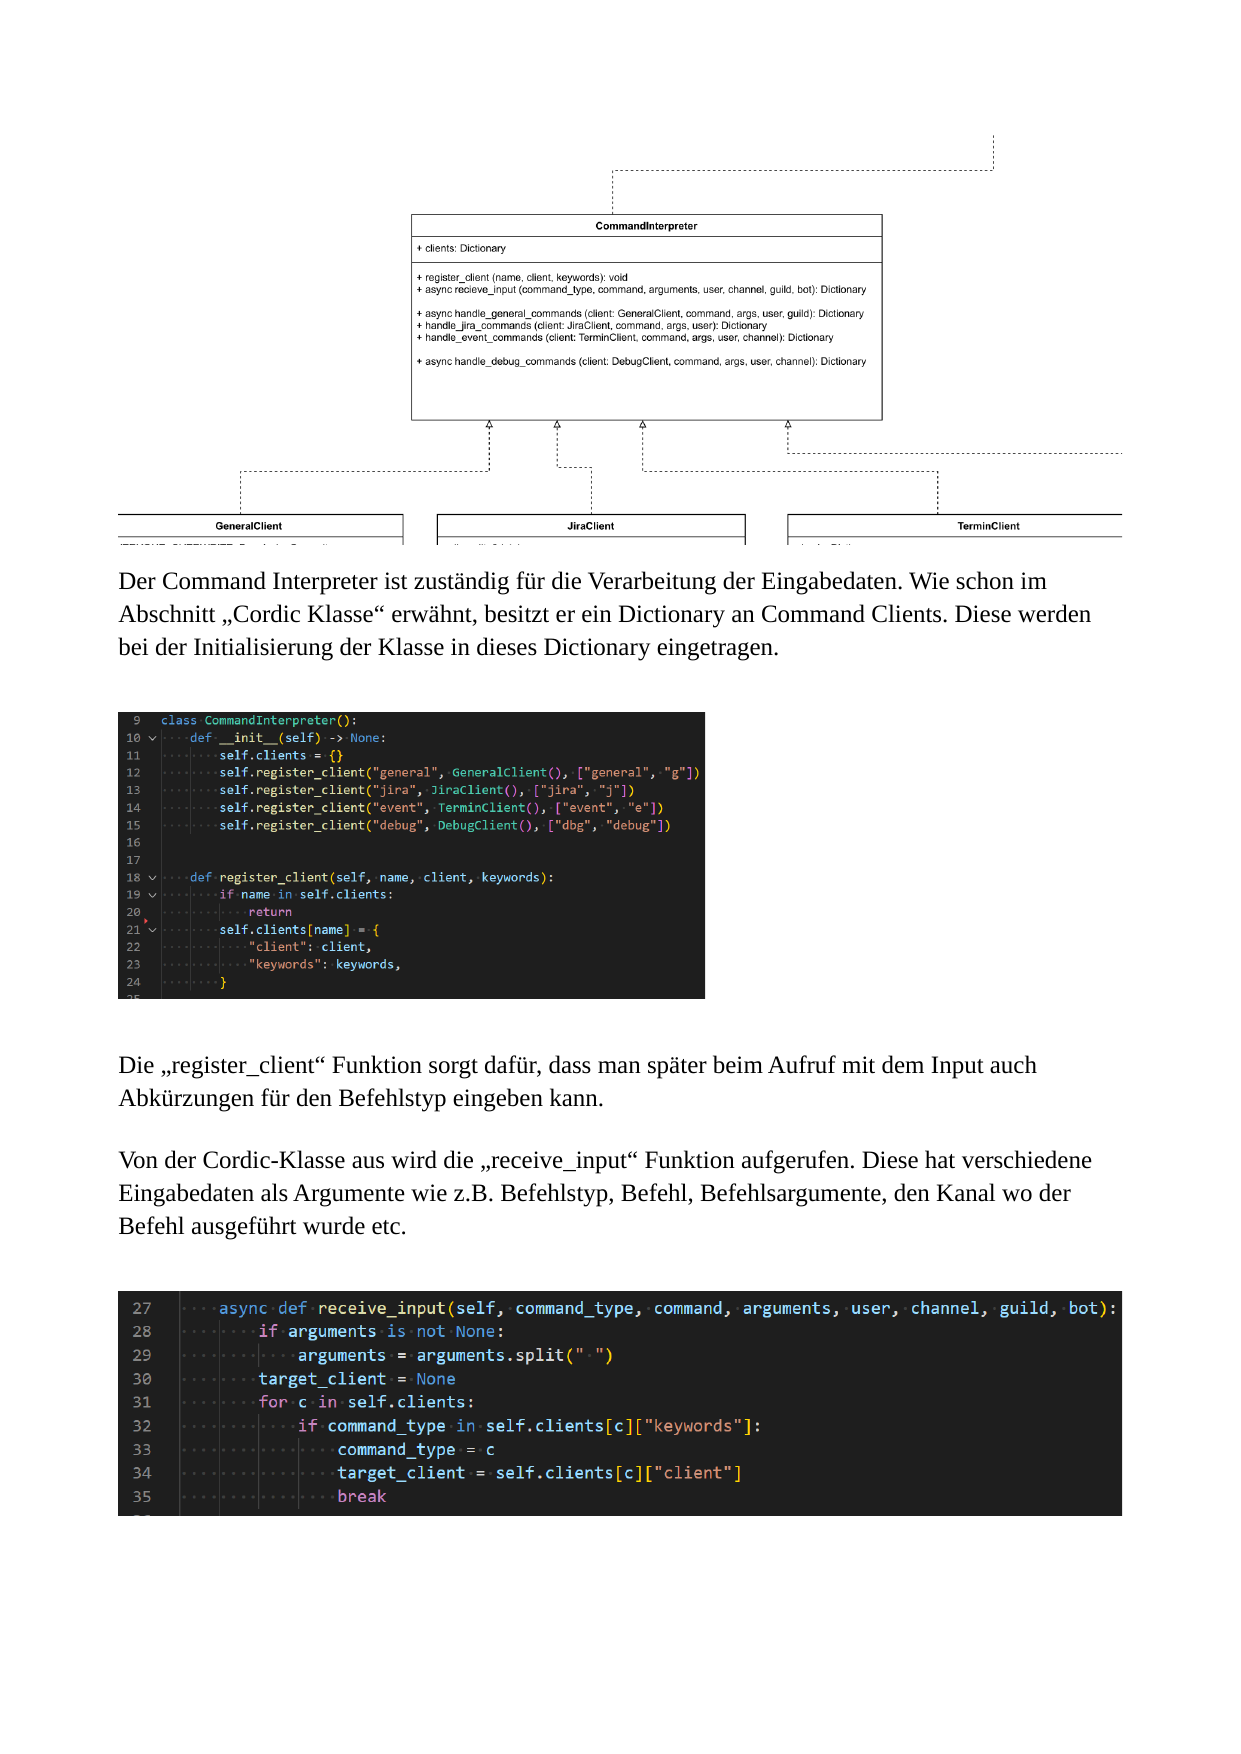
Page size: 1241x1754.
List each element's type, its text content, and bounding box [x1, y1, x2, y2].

text Der Command Interpreter ist zuständig für die Verarbeitung der Eingabedaten. Wie schon im Abschnitt „Cordic Klasse“ erwähnt, besitzt er ein Dictionary an Command Clients. Diese werden bei der Initialisierung der Klasse in dieses Dictionary eingetragen. [118, 545, 1122, 661]
text [118, 118, 1122, 135]
picture [118, 135, 1123, 545]
picture [118, 1291, 1123, 1516]
picture [118, 712, 706, 999]
text Die „register_client“ Funktion sorgt dafür, dass man später beim Aufruf mit dem Input auch Abkürzungen für den Befehlstyp eingeben kann. [118, 1050, 1122, 1112]
text Von der Cordic-Klasse aus wird die „receive_input“ Funktion aufgerufen. Diese hat verschiedene Eingabedaten als Argumente wie z.B. Befehlstyp, Befehl, Befehlsargumente, den Kanal wo der Befehl ausgeführt wurde etc. [118, 1145, 1122, 1240]
